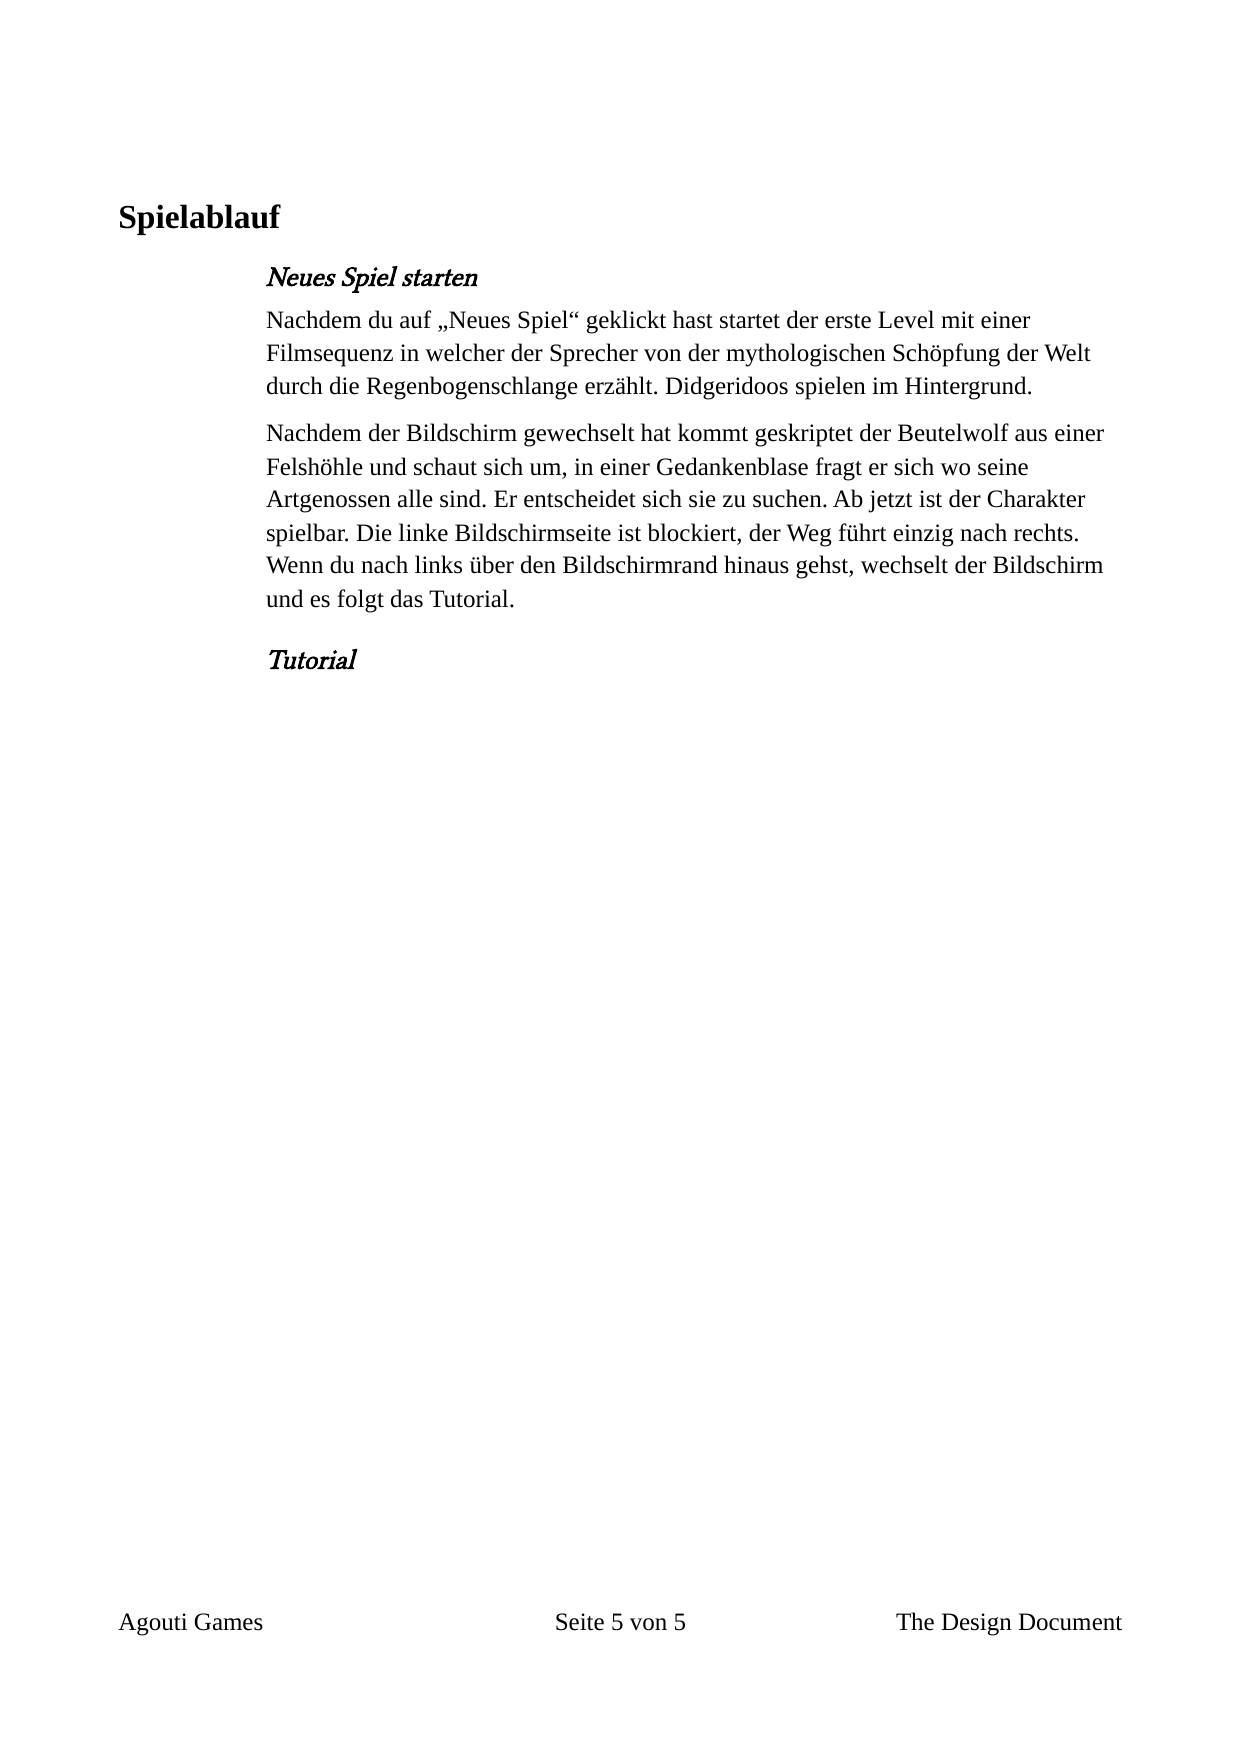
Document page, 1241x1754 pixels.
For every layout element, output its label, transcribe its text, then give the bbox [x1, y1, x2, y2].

text Nachdem du auf „Neues Spiel“ geklickt hast startet der erste Level mit einer Filmsequenz in welcher der Sprecher von der mythologischen Schöpfung der Welt durch die Regenbogenschlange erzählt. Didgeridoos spielen im Hintergrund. [118, 305, 1122, 400]
subtitle Neues Spiel starten [118, 261, 1122, 292]
subtitle Spielablauf [118, 197, 1122, 236]
text Nachdem der Bildschirm gewechselt hat kommt geskriptet der Beutelwolf aus einer Felshöhle und schaut sich um, in einer Gedankenblase fragt er sich wo seine Artgenossen alle sind. Er entscheidet sich sie zu suchen. Ab jetzt ist der Charakter spielbar. Die linke Bildschirmseite ist blockiert, der Weg führt einzig nach rechts. Wenn du nach links über den Bildschirmrand hinaus gehst, wechselt der Bildschirm und es folgt das Tutorial. [118, 418, 1122, 612]
subtitle Tutorial [118, 644, 1122, 675]
